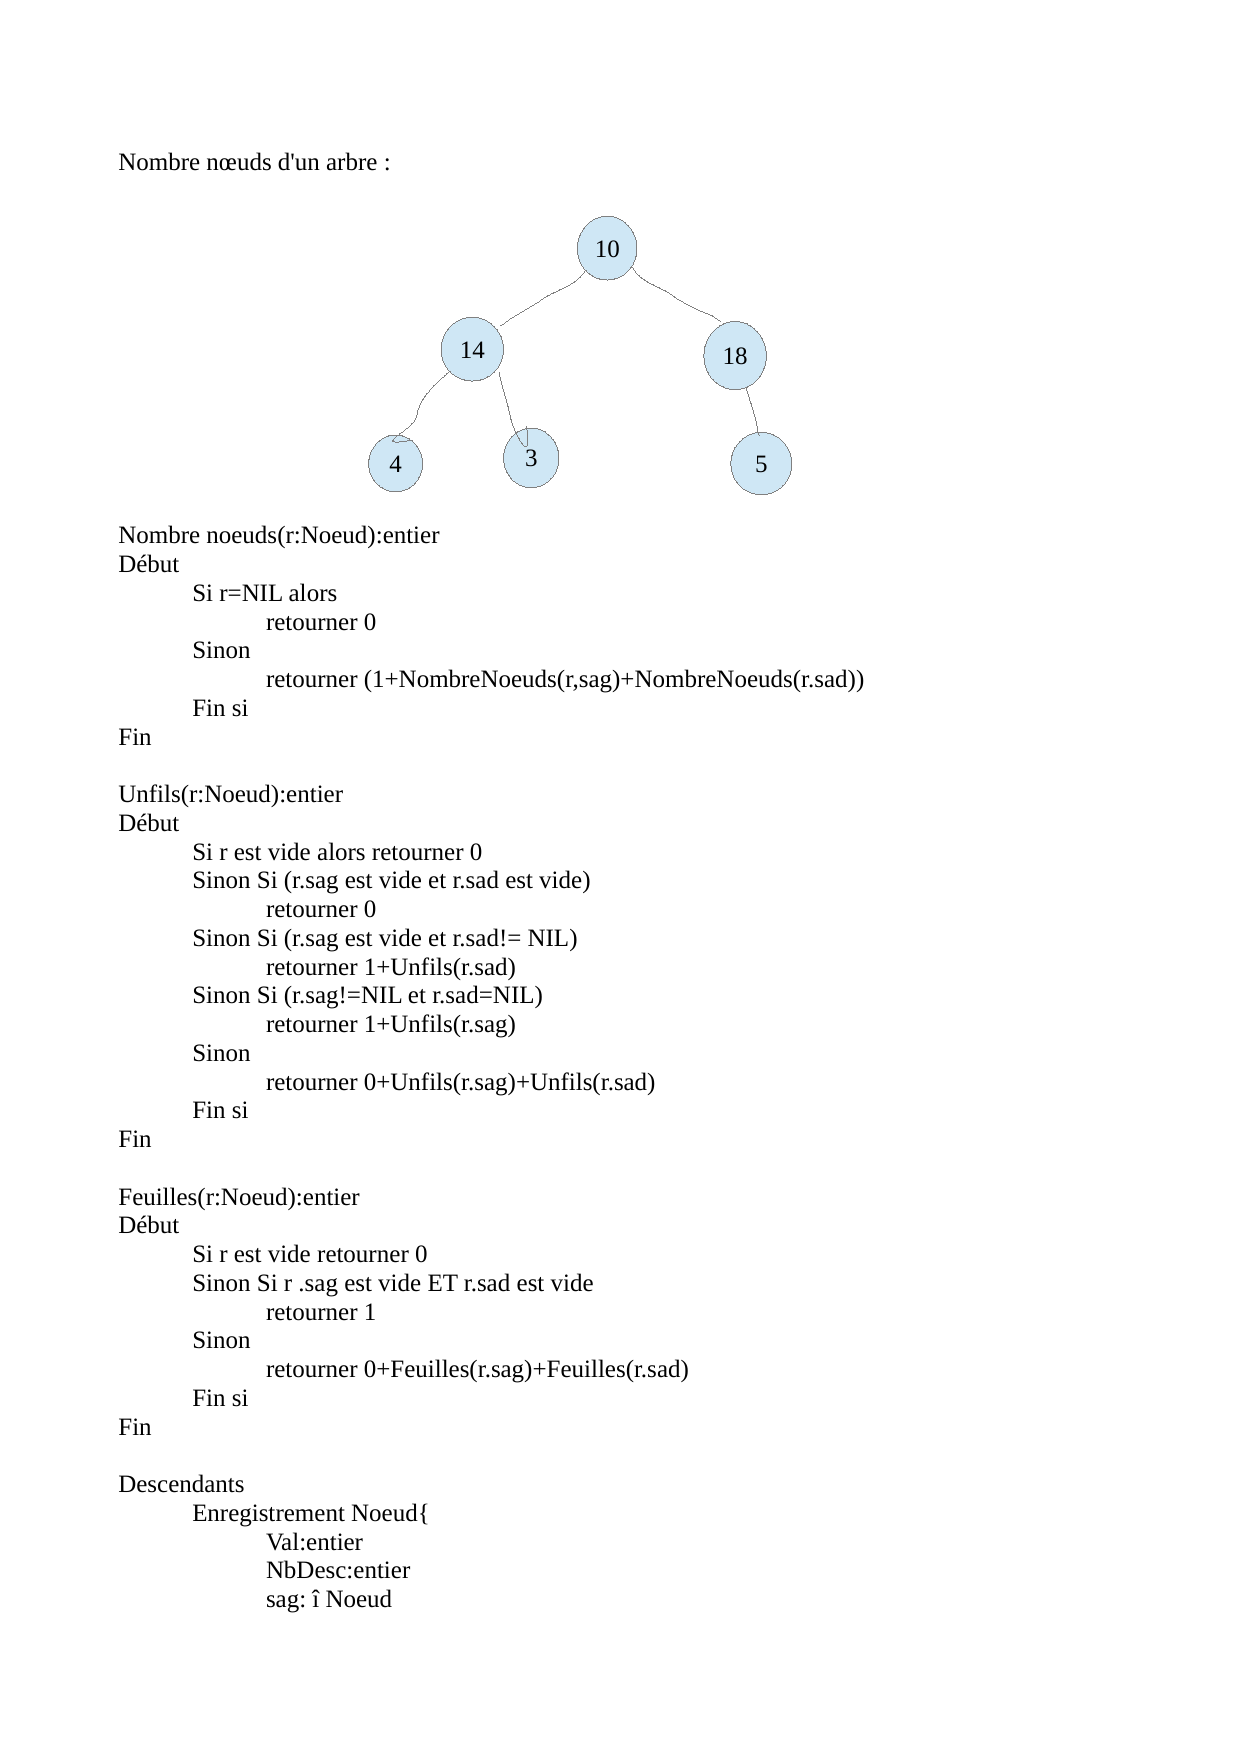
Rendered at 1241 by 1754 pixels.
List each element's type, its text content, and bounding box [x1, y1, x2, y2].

text Début [118, 1211, 1122, 1239]
text Val:entier [118, 1527, 1122, 1556]
text retourner 1+Unfils(r.sag) [118, 1009, 1122, 1038]
text Début [118, 549, 1122, 578]
text Nombre noeuds(r:Noeud):entier [118, 521, 1122, 549]
text Si r=NIL alors [118, 578, 1122, 607]
text Descendants [118, 1469, 1122, 1498]
text Fin [118, 1412, 1122, 1441]
text retourner 0+Unfils(r.sag)+Unfils(r.sad) [118, 1067, 1122, 1096]
text retourner 1+Unfils(r.sad) [118, 952, 1122, 981]
text Unfils(r:Noeud):entier [118, 779, 1122, 808]
text Feuilles(r:Noeud):entier [118, 1182, 1122, 1211]
text Sinon Si (r.sag est vide et r.sad!= NIL) [118, 923, 1122, 952]
text sag: î Noeud [118, 1584, 1122, 1613]
text Enregistrement Noeud{ [118, 1498, 1122, 1527]
text Si r est vide retourner 0 [118, 1239, 1122, 1268]
text retourner 0 [118, 894, 1122, 923]
text Fin si [118, 1383, 1122, 1412]
text Sinon [118, 1038, 1122, 1067]
text NbDesc:entier [118, 1556, 1122, 1584]
text Fin si [118, 1096, 1122, 1124]
text Si r est vide alors retourner 0 [118, 837, 1122, 866]
text retourner (1+NombreNoeuds(r,sag)+NombreNoeuds(r.sad)) [118, 664, 1122, 693]
text Début [118, 808, 1122, 837]
text Fin [118, 722, 1122, 751]
text Sinon [118, 1326, 1122, 1354]
text Nombre nœuds d'un arbre : [118, 147, 1122, 176]
text retourner 1 [118, 1297, 1122, 1326]
text Fin si [118, 693, 1122, 722]
text Sinon [118, 636, 1122, 664]
text Sinon Si r .sag est vide ET r.sad est vide [118, 1268, 1122, 1297]
text Fin [118, 1124, 1122, 1153]
text retourner 0 [118, 607, 1122, 636]
text Sinon Si (r.sag!=NIL et r.sad=NIL) [118, 981, 1122, 1009]
text retourner 0+Feuilles(r.sag)+Feuilles(r.sad) [118, 1354, 1122, 1383]
text Sinon Si (r.sag est vide et r.sad est vide) [118, 866, 1122, 894]
